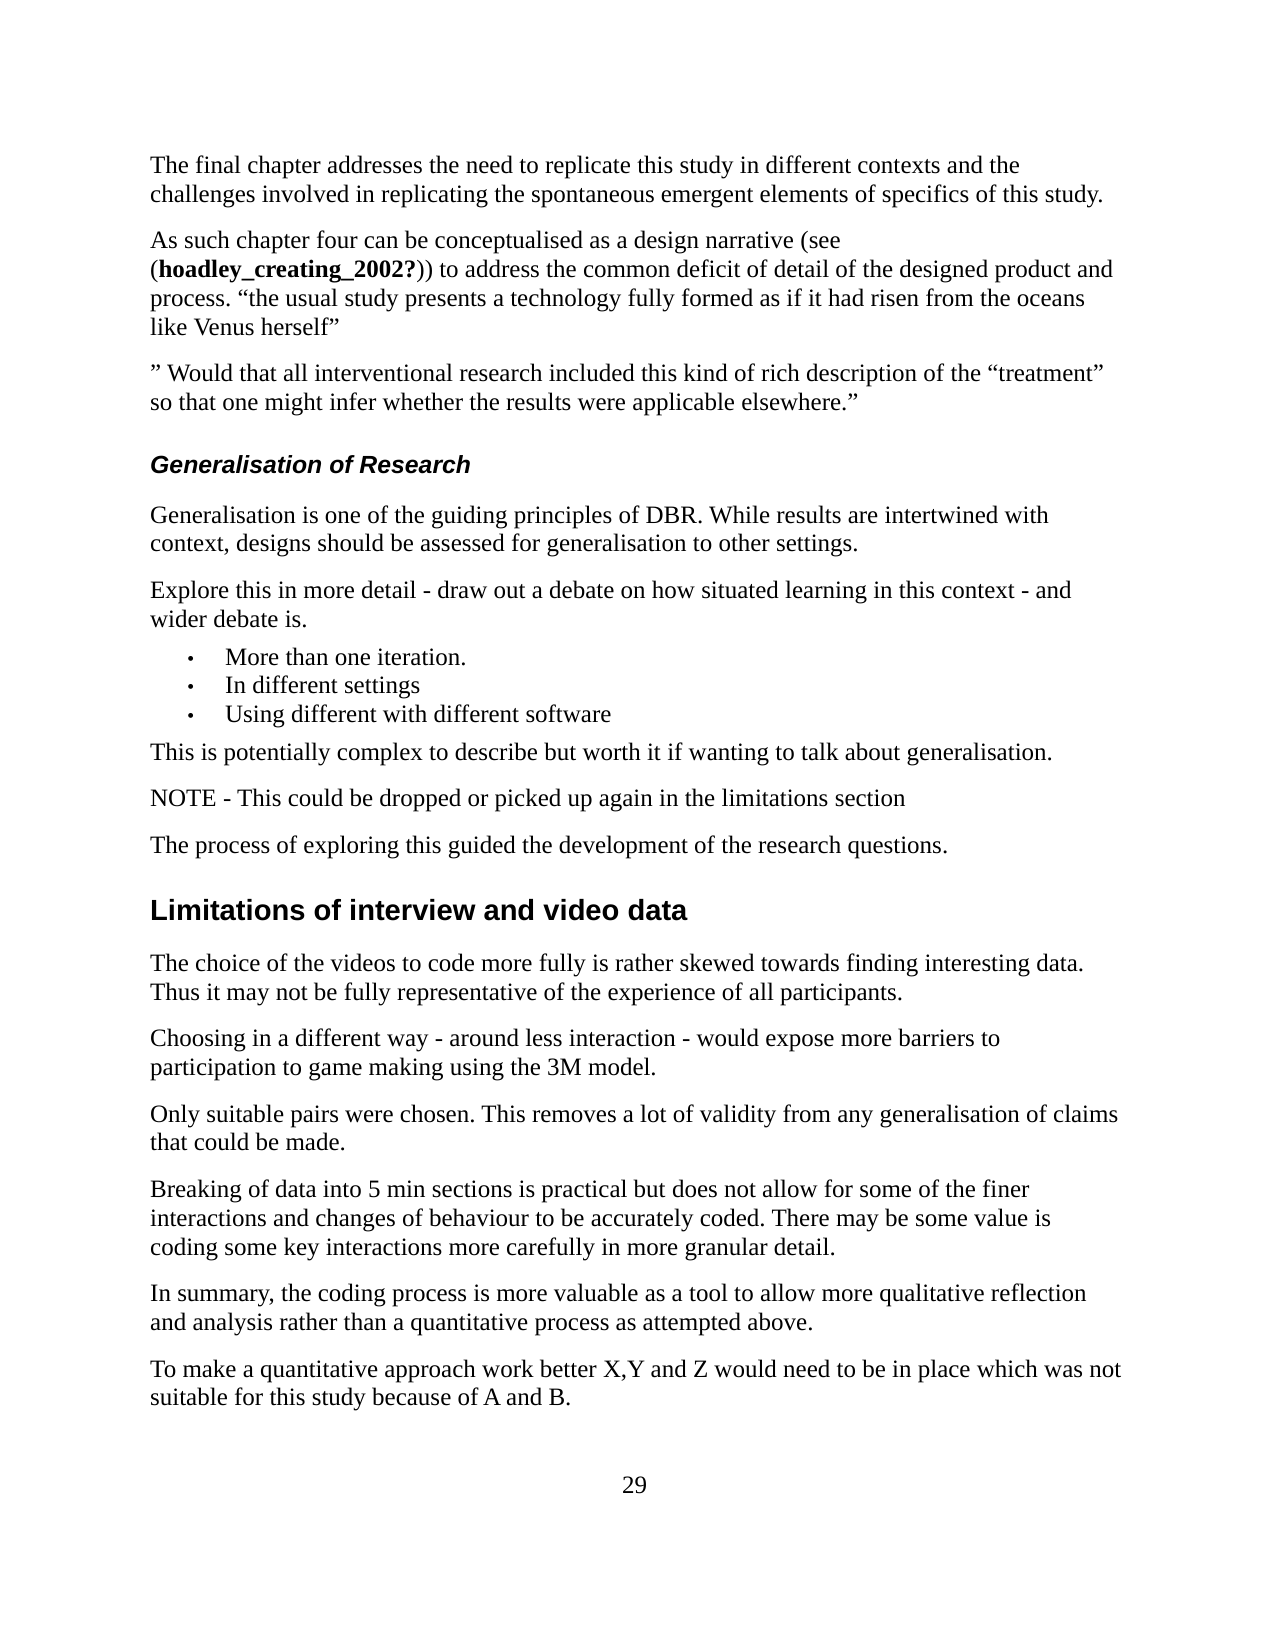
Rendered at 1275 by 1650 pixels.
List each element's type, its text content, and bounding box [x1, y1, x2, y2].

text As such chapter four can be conceptualised as a design narrative (see (hoadley_creating_2002?)) to address the common deficit of detail of the designed product and process. “the usual study presents a technology fully formed as if it had risen from the oceans like Venus herself” [150, 225, 1125, 340]
text This is potentially complex to describe but worth it if wanting to talk about generalisation. [150, 737, 1125, 766]
text To make a quantitative approach work better X,Y and Z would need to be in place which was not suitable for this study because of A and B. [150, 1354, 1125, 1411]
text ” Would that all interventional research included this kind of rich description of the “treatment” so that one might infer whether the results were applicable elsewhere.” [150, 358, 1125, 416]
list More than one iteration. [187, 642, 1125, 670]
subtitle Limitations of interview and video data [150, 893, 1125, 926]
text Breaking of data into 5 min sections is practical but does not allow for some of the finer interactions and changes of behaviour to be accurately coded. There may be some value is coding some key interactions more carefully in more granular detail. [150, 1174, 1125, 1260]
text Only suitable pairs were chosen. This removes a lot of validity from any generalisation of claims that could be made. [150, 1099, 1125, 1156]
text In summary, the coding process is more valuable as a tool to allow more qualitative reflection and analysis rather than a quantitative process as attempted above. [150, 1278, 1125, 1336]
text The choice of the videos to code more fully is rather skewed towards finding interesting data. Thus it may not be fully representative of the experience of all participants. [150, 948, 1125, 1005]
text Explore this in more detail - draw out a debate on how situated learning in this context - and wider debate is. [150, 575, 1125, 633]
text The final chapter addresses the need to replicate this study in different contexts and the challenges involved in replicating the spontaneous emergent elements of specifics of this study. [150, 150, 1125, 207]
text Choosing in a different way - around less interaction - would expose more barriers to participation to game making using the 3M model. [150, 1023, 1125, 1081]
list In different settings [187, 670, 1125, 699]
text NOTE - This could be dropped or picked up again in the limitations section [150, 783, 1125, 812]
list Using different with different software [187, 699, 1125, 728]
text Generalisation is one of the guiding principles of DBR. While results are intertwined with context, designs should be assessed for generalisation to other settings. [150, 500, 1125, 557]
subtitle Generalisation of Research [150, 450, 1125, 478]
text The process of exploring this guided the development of the research questions. [150, 830, 1125, 859]
